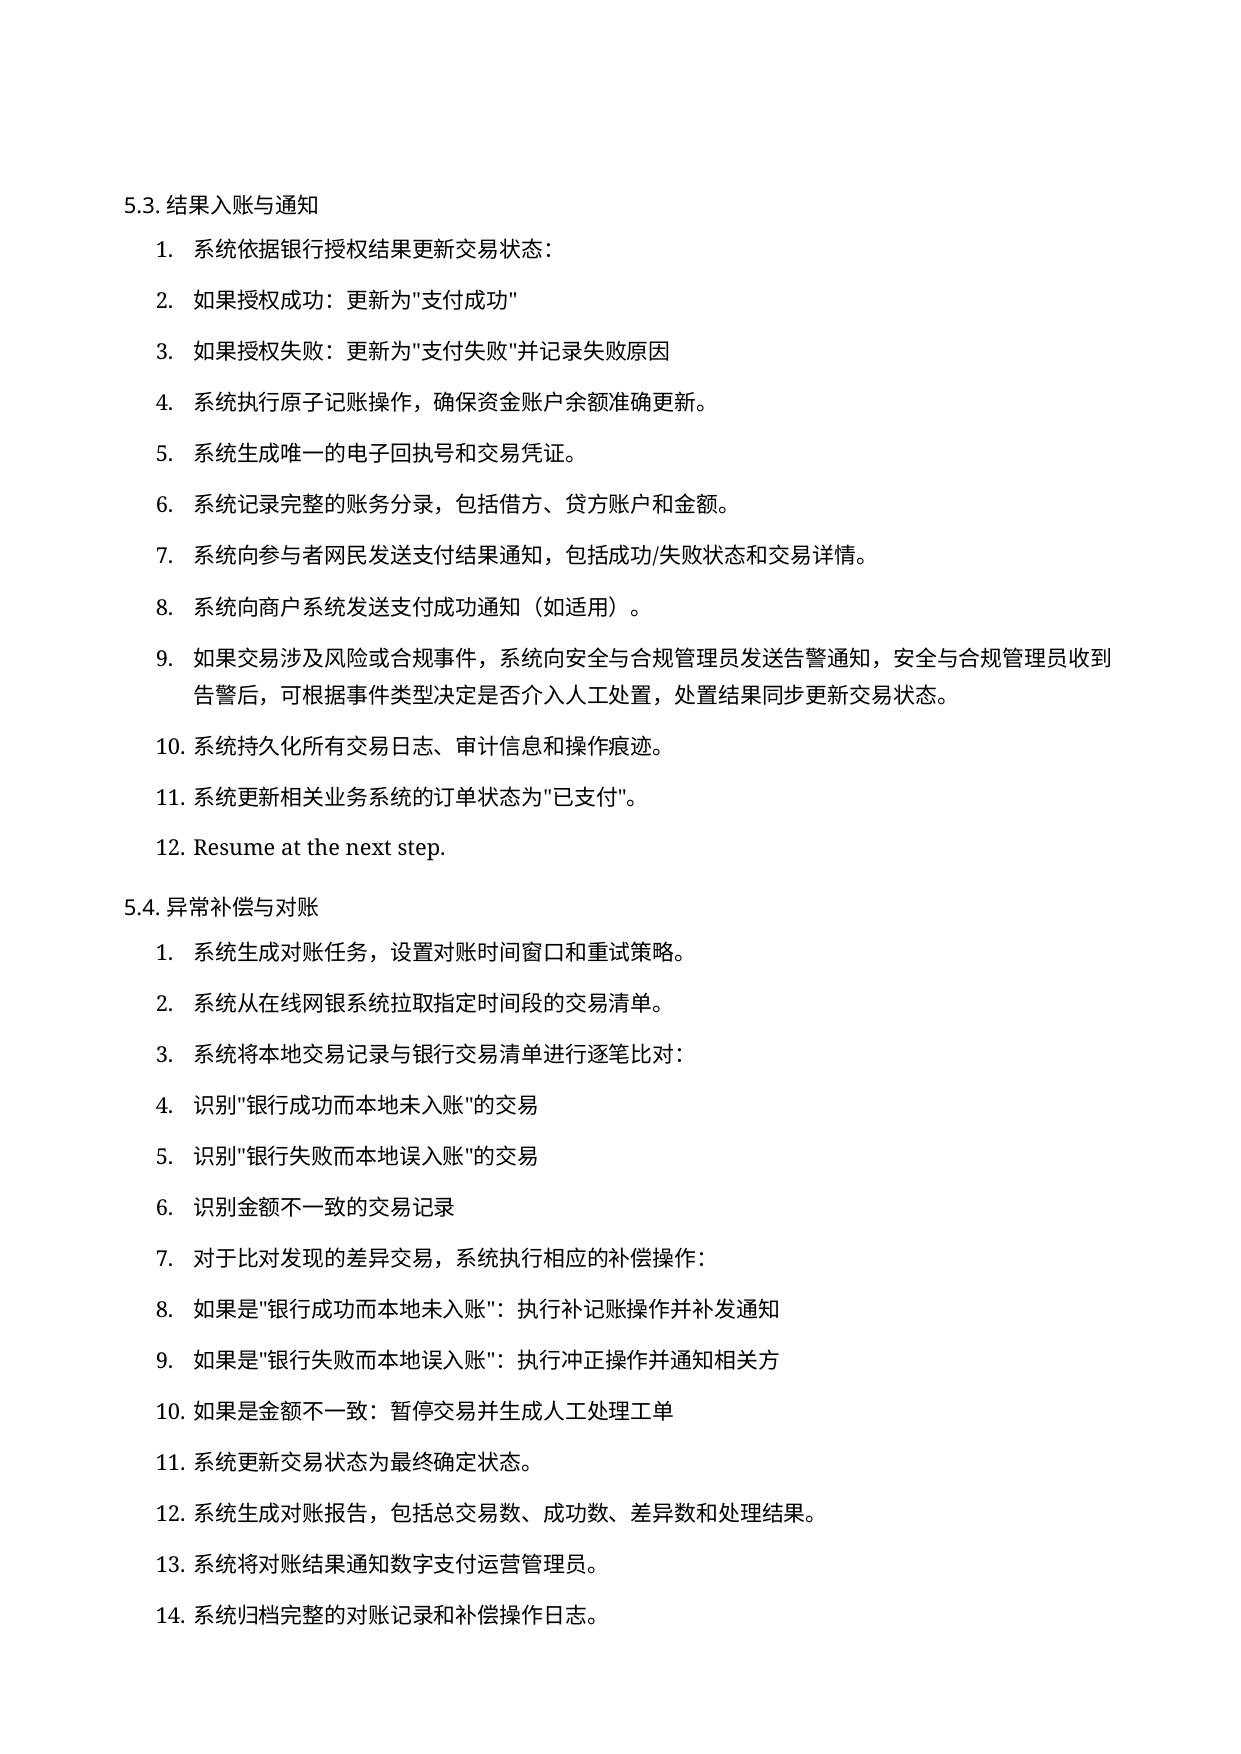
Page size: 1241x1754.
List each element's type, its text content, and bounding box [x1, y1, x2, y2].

list 系统执行原子记账操作，确保资金账户余额准确更新。 [156, 385, 1122, 417]
list 如果授权失败：更新为"支付失败"并记录失败原因 [156, 334, 1122, 366]
list 如果授权成功：更新为"支付成功" [156, 283, 1122, 315]
list 系统向商户系统发送支付成功通知（如适用）。 [156, 589, 1122, 621]
list 系统将对账结果通知数字支付运营管理员。 [156, 1547, 1122, 1579]
list Resume at the next step. [156, 831, 1122, 861]
list 系统持久化所有交易日志、审计信息和操作痕迹。 [156, 729, 1122, 761]
list 如果交易涉及风险或合规事件，系统向安全与合规管理员发送告警通知，安全与合规管理员收到告警后，可根据事件类型决定是否介入人工处置，处置结果同步更新交易状态。 [156, 641, 1122, 710]
list 如果是"银行成功而本地未入账"：执行补记账操作并补发通知 [156, 1292, 1122, 1323]
list 对于比对发现的差异交易，系统执行相应的补偿操作： [156, 1241, 1122, 1272]
list 系统生成对账报告，包括总交易数、成功数、差异数和处理结果。 [156, 1496, 1122, 1528]
list 系统生成对账任务，设置对账时间窗口和重试策略。 [156, 934, 1122, 966]
list 如果是金额不一致：暂停交易并生成人工处理工单 [156, 1394, 1122, 1426]
subtitle 结果入账与通知 [118, 188, 1122, 219]
list 识别"银行成功而本地未入账"的交易 [156, 1088, 1122, 1119]
list 系统将本地交易记录与银行交易清单进行逐笔比对： [156, 1037, 1122, 1068]
list 系统更新交易状态为最终确定状态。 [156, 1445, 1122, 1477]
list 系统记录完整的账务分录，包括借方、贷方账户和金额。 [156, 487, 1122, 519]
list 如果是"银行失败而本地误入账"：执行冲正操作并通知相关方 [156, 1343, 1122, 1374]
list 识别"银行失败而本地误入账"的交易 [156, 1139, 1122, 1170]
list 系统依据银行授权结果更新交易状态： [156, 232, 1122, 264]
list 识别金额不一致的交易记录 [156, 1190, 1122, 1221]
list 系统归档完整的对账记录和补偿操作日志。 [156, 1598, 1122, 1630]
subtitle 异常补偿与对账 [118, 890, 1122, 922]
list 系统从在线网银系统拉取指定时间段的交易清单。 [156, 986, 1122, 1017]
list 系统更新相关业务系统的订单状态为"已支付"。 [156, 780, 1122, 812]
list 系统向参与者网民发送支付结果通知，包括成功/失败状态和交易详情。 [156, 538, 1122, 570]
list 系统生成唯一的电子回执号和交易凭证。 [156, 436, 1122, 468]
